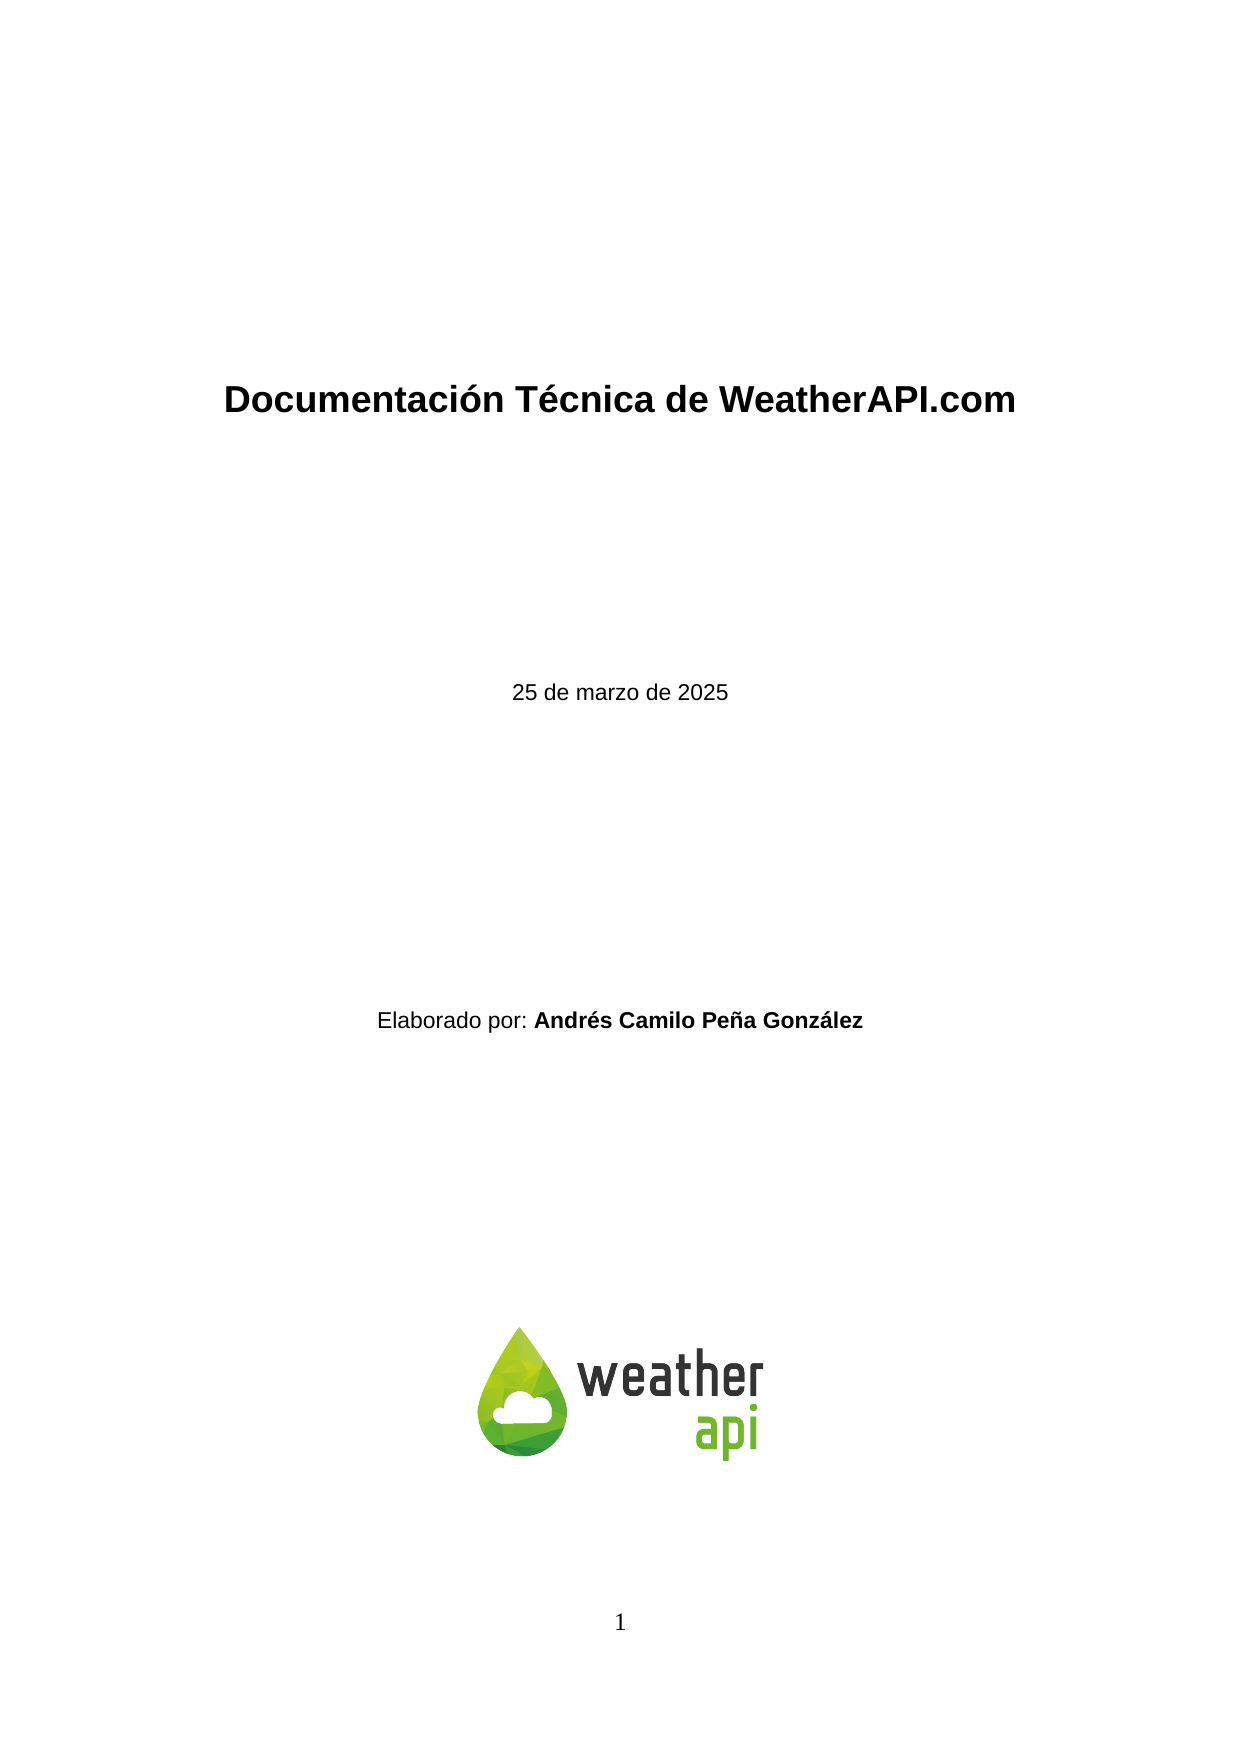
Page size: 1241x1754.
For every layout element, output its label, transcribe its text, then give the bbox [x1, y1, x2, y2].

text 25 de marzo de 2025 [118, 679, 1122, 705]
text Elaborado por: Andrés Camilo Peña González [118, 1007, 1122, 1033]
text Documentación Técnica de WeatherAPI.com [118, 377, 1122, 420]
picture [477, 1326, 764, 1461]
